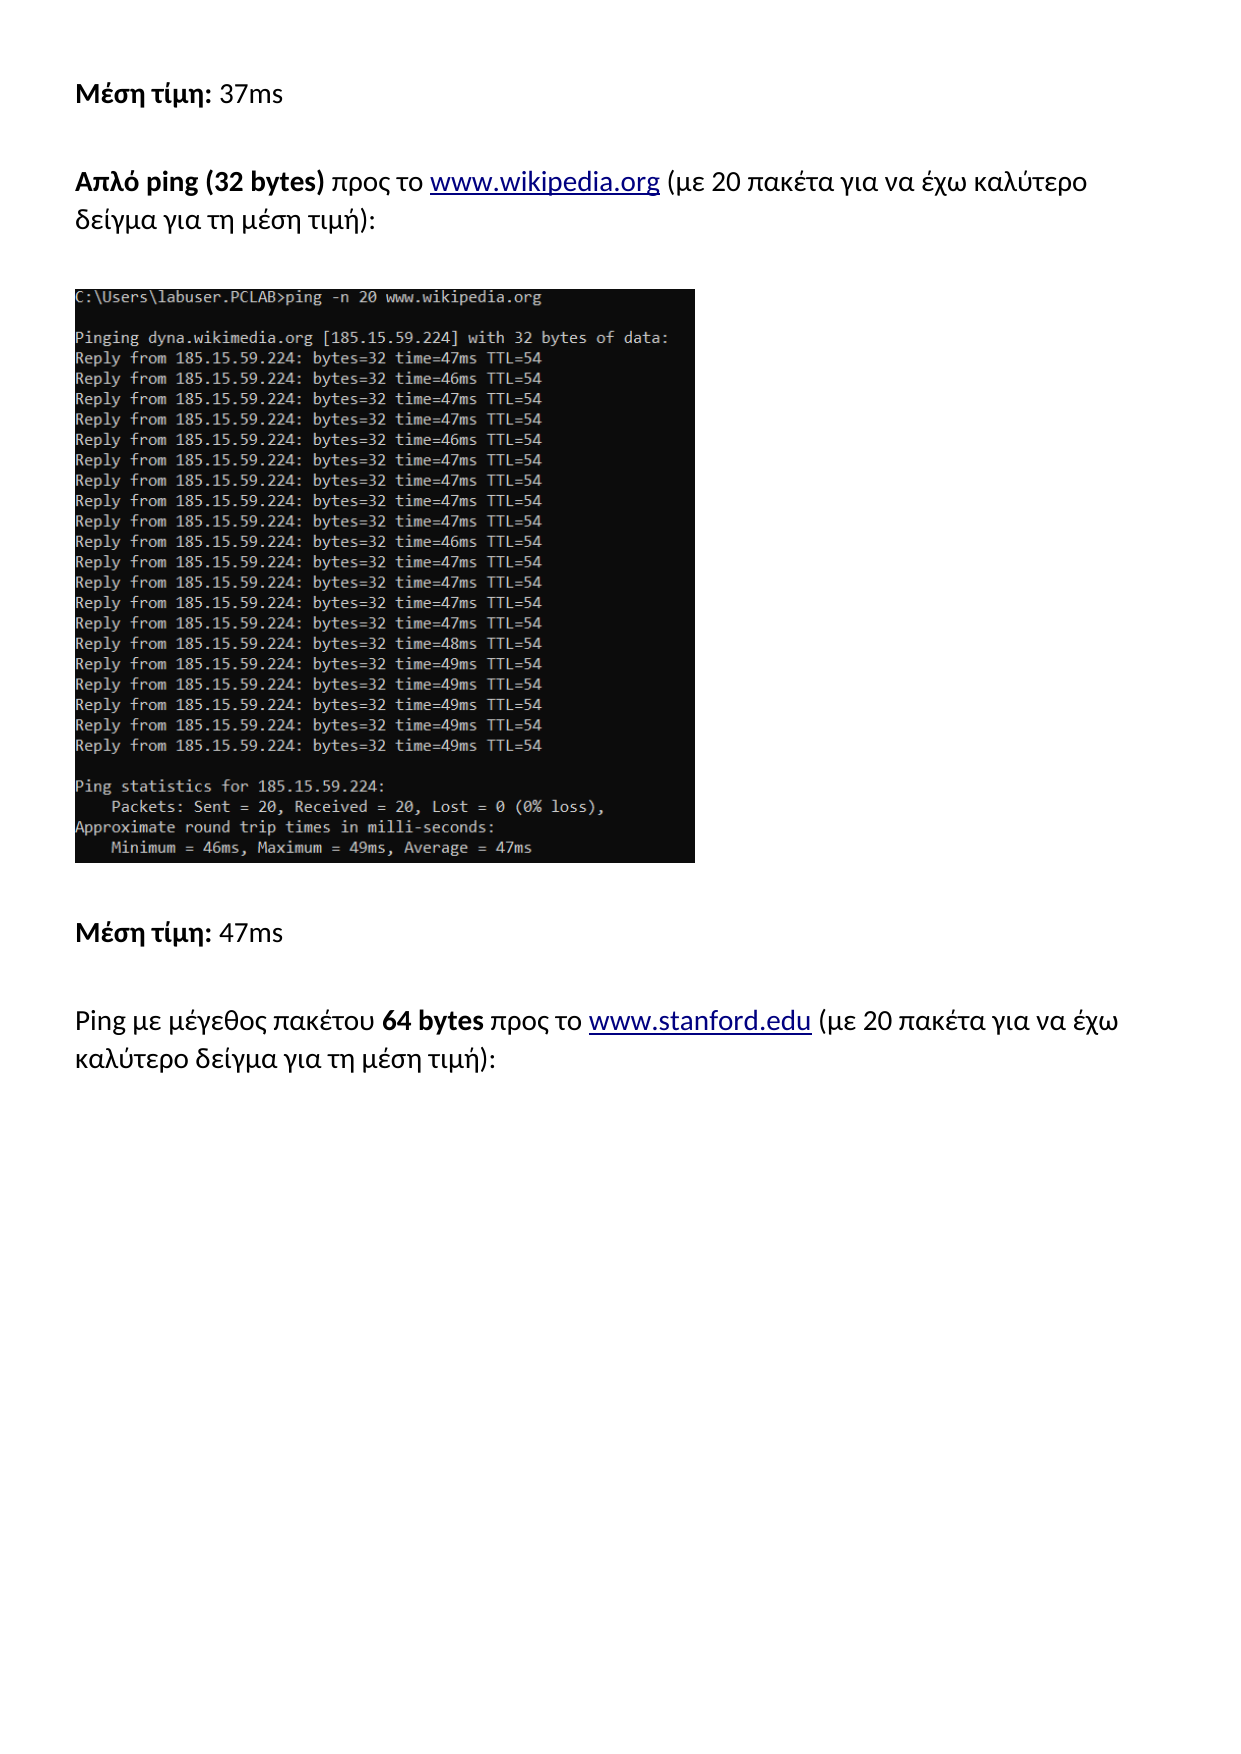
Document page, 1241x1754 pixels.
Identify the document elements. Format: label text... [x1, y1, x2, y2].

text Απλό ping (32 bytes) προς το www.wikipedia.org (με 20 πακέτα για να έχω καλύτερο δείγμα για τη μέση τιμή): [75, 163, 1165, 237]
text Μέση τίμη: 37ms [75, 75, 1165, 111]
text Ping με μέγεθος πακέτου 64 bytes προς το www.stanford.edu (με 20 πακέτα για να έχω καλύτερο δείγμα για τη μέση τιμή): [75, 1002, 1165, 1076]
text Μέση τίμη: 47ms [75, 914, 1165, 950]
